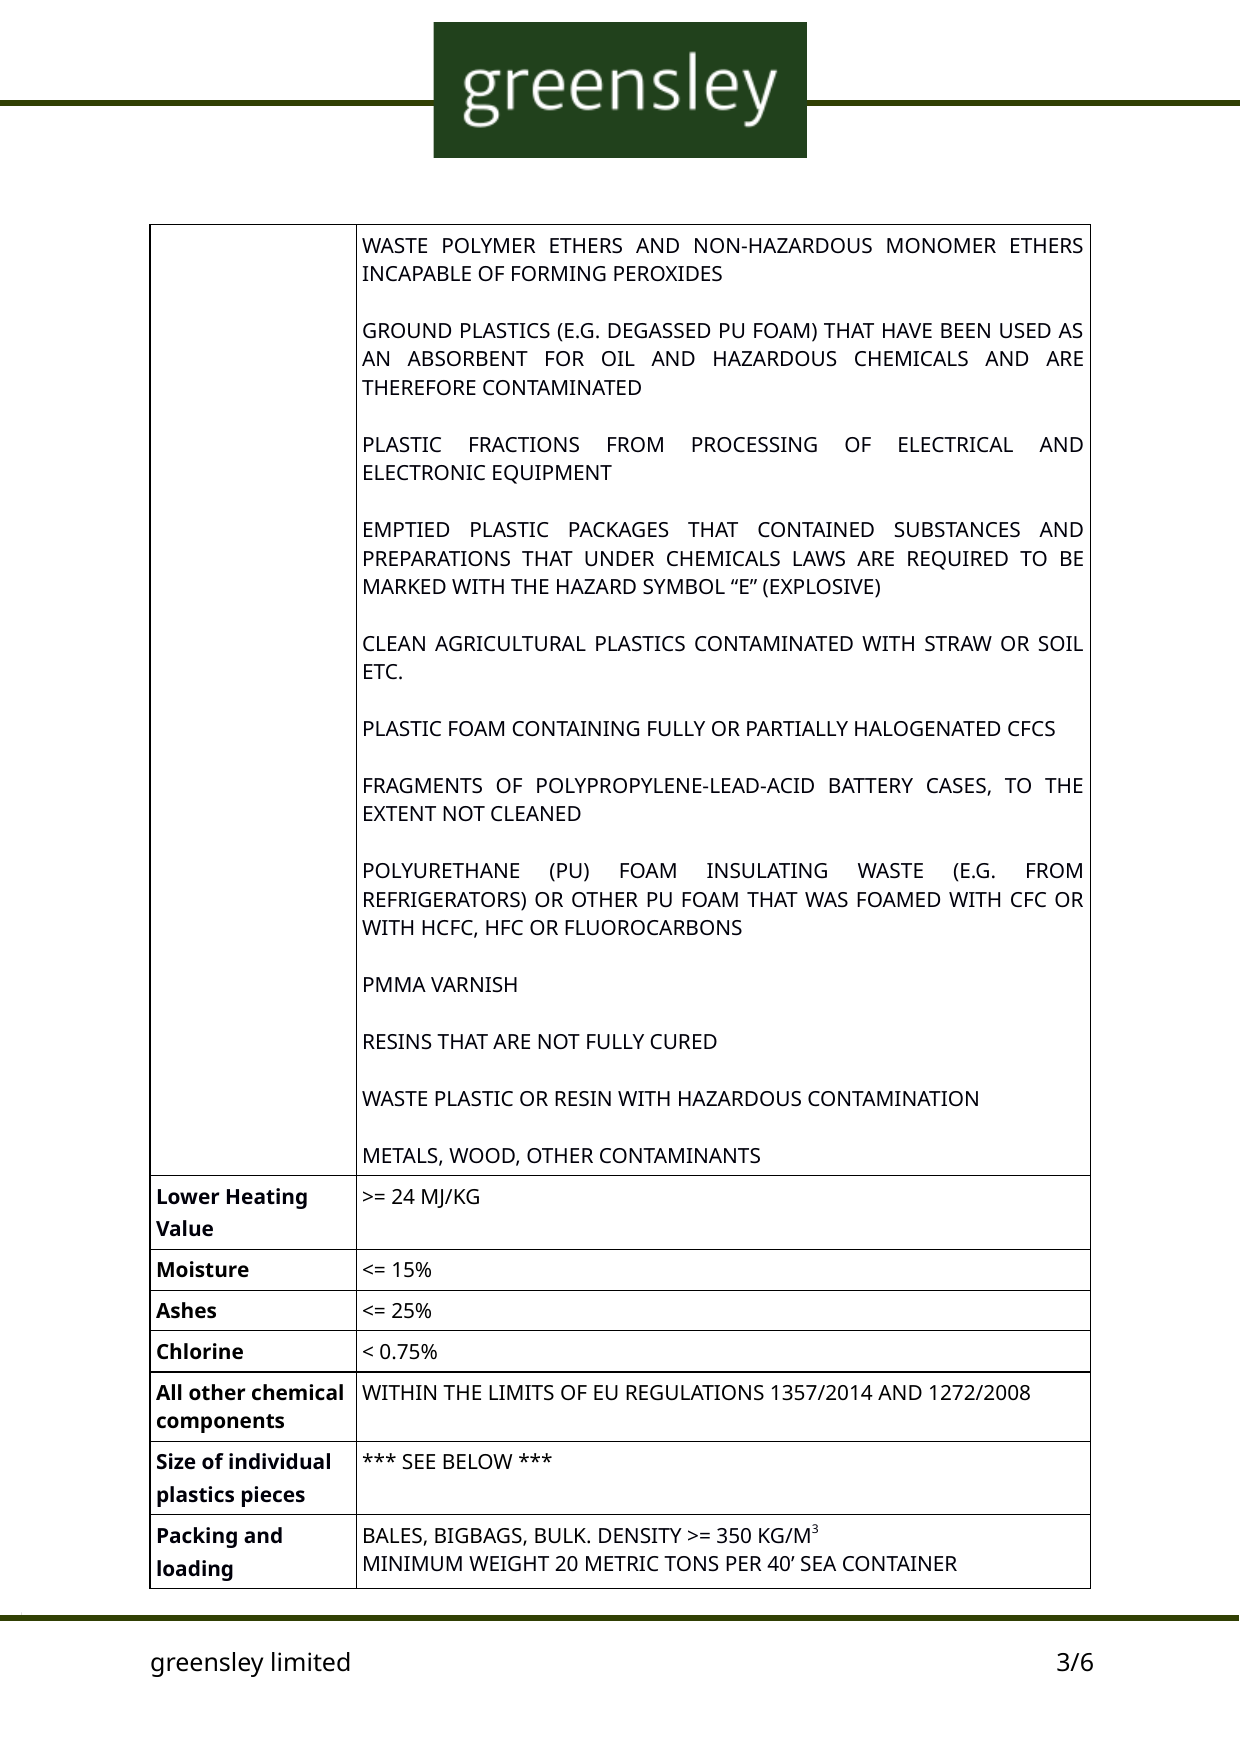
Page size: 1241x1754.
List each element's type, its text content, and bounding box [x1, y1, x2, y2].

table_cell All other chemical components [151, 1373, 356, 1441]
picture [433, 22, 807, 158]
table_cell >= 24 MJ/KG [357, 1176, 1090, 1248]
table_cell Packing and loading [151, 1515, 356, 1588]
table_cell Moisture [151, 1250, 356, 1289]
table_cell Size of individual plastics pieces [151, 1442, 356, 1514]
table_cell *** SEE BELOW *** [357, 1442, 1090, 1514]
table_cell [151, 225, 356, 1175]
table_cell Lower Heating Value [151, 1176, 356, 1248]
table_cell Ashes [151, 1291, 356, 1330]
table_cell BALES, BIGBAGS, BULK. DENSITY >= 350 KG/M3 MINIMUM WEIGHT 20 METRIC TONS PER 40’ SEA CONTAINER [357, 1515, 1090, 1588]
table_cell Chlorine [151, 1331, 356, 1371]
table_cell <= 15% [357, 1250, 1090, 1289]
table_cell WASTE POLYMER ETHERS AND NON‐HAZARDOUS MONOMER ETHERS INCAPABLE OF FORMING PEROXIDES GROUND PLASTICS (E.G. DEGASSED PU FOAM) THAT HAVE BEEN USED AS AN ABSORBENT FOR OIL AND HAZARDOUS CHEMICALS AND ARE THEREFORE CONTAMINATED PLASTIC FRACTIONS FROM PROCESSING OF ELECTRICAL AND ELECTRONIC EQUIPMENT EMPTIED PLASTIC PACKAGES THAT CONTAINED SUBSTANCES AND PREPARATIONS THAT UNDER CHEMICALS LAWS ARE REQUIRED TO BE MARKED WITH THE HAZARD SYMBOL “E” (EXPLOSIVE) CLEAN AGRICULTURAL PLASTICS CONTAMINATED WITH STRAW OR SOIL ETC. PLASTIC FOAM CONTAINING FULLY OR PARTIALLY HALOGENATED CFCS FRAGMENTS OF POLYPROPYLENE‐LEAD‐ACID BATTERY CASES, TO THE EXTENT NOT CLEANED POLYURETHANE (PU) FOAM INSULATING WASTE (E.G. FROM REFRIGERATORS) OR OTHER PU FOAM THAT WAS FOAMED WITH CFC OR WITH HCFC, HFC OR FLUOROCARBONS PMMA VARNISH RESINS THAT ARE NOT FULLY CURED WASTE PLASTIC OR RESIN WITH HAZARDOUS CONTAMINATION METALS, WOOD, OTHER CONTAMINANTS [357, 225, 1090, 1175]
table_cell <= 25% [357, 1291, 1090, 1330]
table_cell WITHIN THE LIMITS OF EU REGULATIONS 1357/2014 AND 1272/2008 [357, 1373, 1090, 1441]
table_cell < 0.75% [357, 1331, 1090, 1371]
